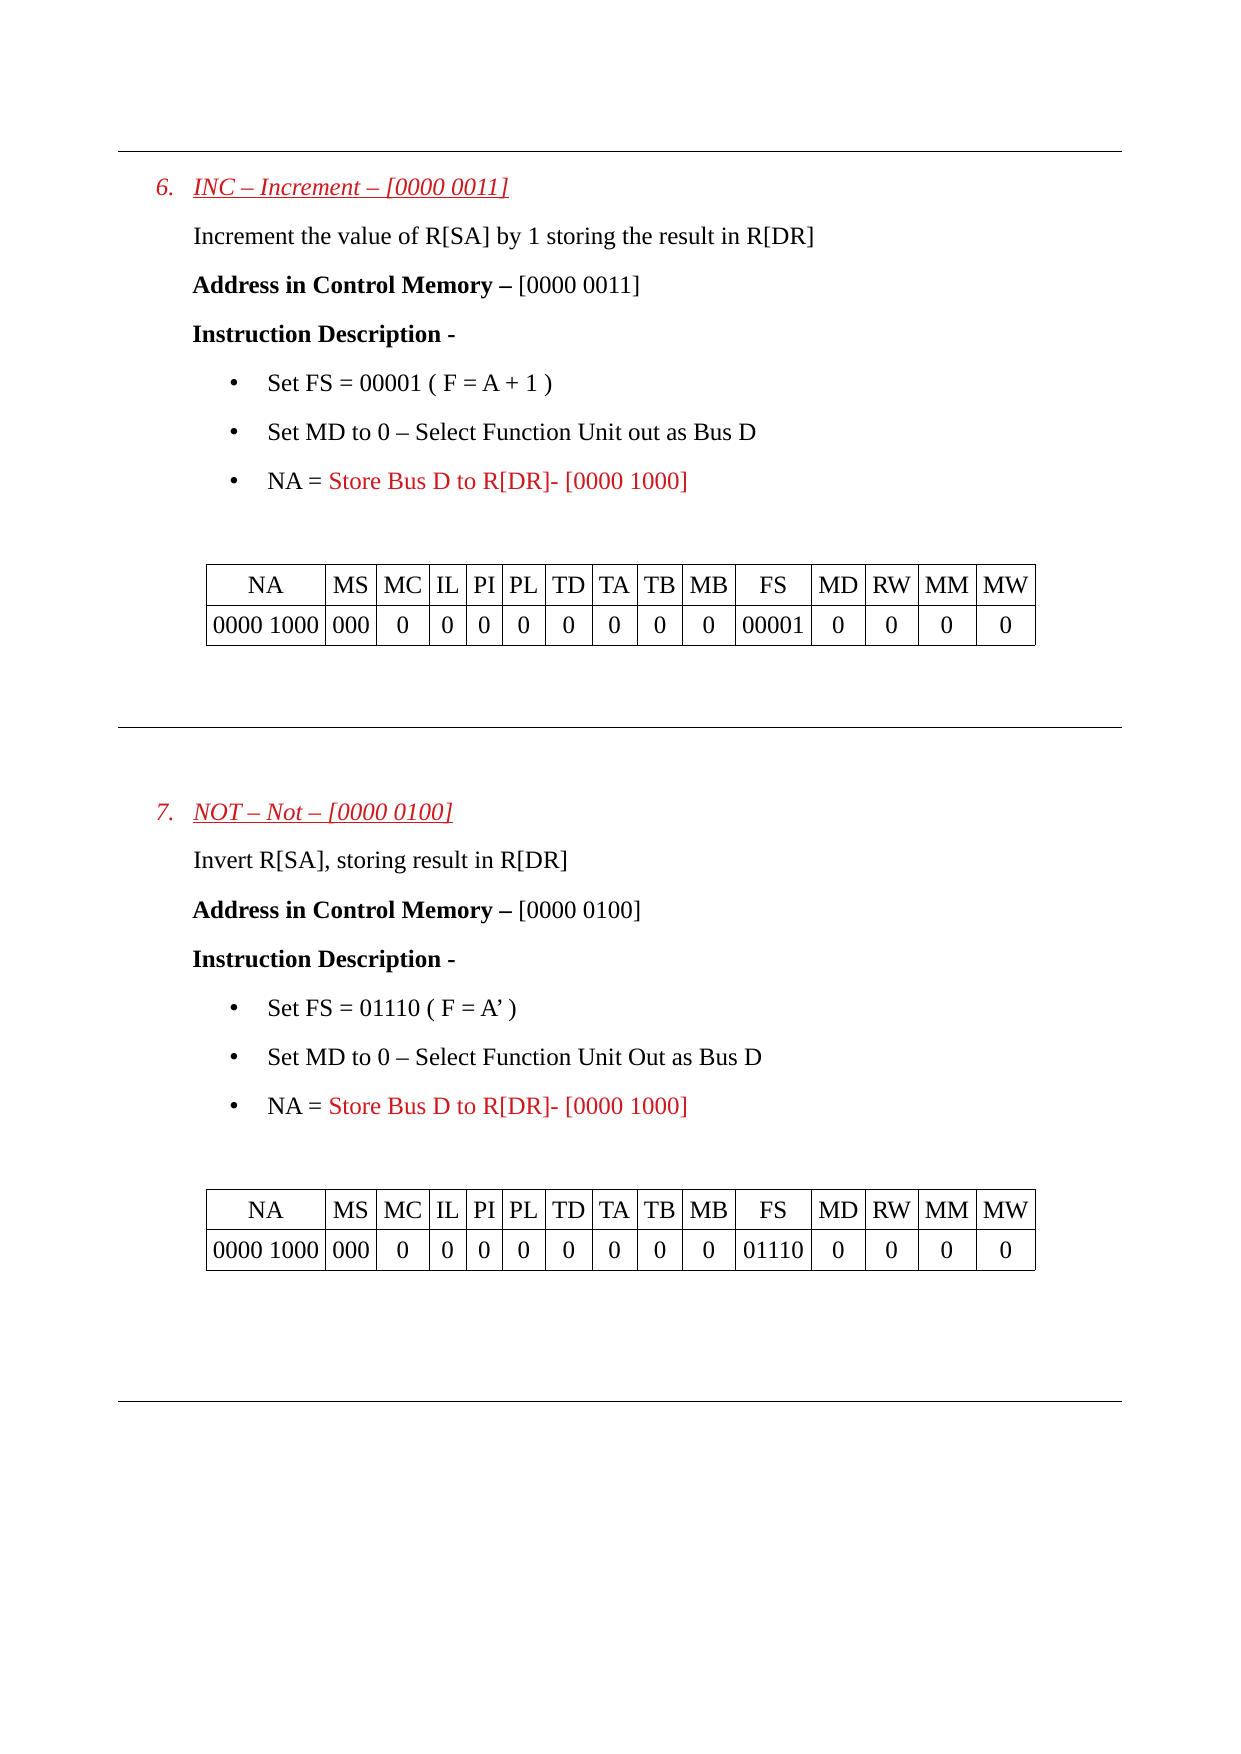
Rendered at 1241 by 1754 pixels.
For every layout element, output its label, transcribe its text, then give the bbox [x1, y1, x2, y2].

list Invert R[SA], storing result in R[DR] [156, 846, 1122, 874]
table_cell 000 [326, 1230, 376, 1270]
table_cell 0 [503, 606, 545, 645]
table_header TA [593, 565, 637, 604]
list NA = Store Bus D to R[DR]- [0000 1000] [229, 1091, 1122, 1120]
table_header MM [919, 565, 976, 604]
table_cell 01110 [736, 1230, 811, 1270]
table_header TD [546, 565, 592, 604]
table_header MD [812, 1190, 865, 1229]
list NA = Store Bus D to R[DR]- [0000 1000] [229, 466, 1122, 495]
table_cell 0 [866, 606, 918, 645]
table_header IL [430, 1190, 466, 1229]
text Address in Control Memory – [0000 0011] [118, 270, 1122, 298]
list Set FS = 00001 ( F = A + 1 ) [229, 368, 1122, 397]
table_cell 0 [866, 1230, 918, 1270]
table_cell 0 [812, 1230, 865, 1270]
table_cell 0 [919, 1230, 976, 1270]
table_header MD [812, 565, 865, 604]
table_header MC [377, 1190, 429, 1229]
table_header TD [546, 1190, 592, 1229]
table_header RW [866, 565, 918, 604]
table_cell 0 [919, 606, 976, 645]
table_header MS [326, 1190, 376, 1229]
list Increment the value of R[SA] by 1 storing the result in R[DR] [156, 221, 1122, 249]
table_cell 0 [638, 606, 682, 645]
table_cell 0 [683, 606, 735, 645]
table_header MC [377, 565, 429, 604]
table_cell 0 [812, 606, 865, 645]
table_cell 0 [467, 606, 502, 645]
table_cell 0000 1000 [207, 606, 325, 645]
table_cell 0 [593, 1230, 637, 1270]
list INC – Increment – [0000 0011] [156, 172, 1122, 200]
table_cell 0 [977, 606, 1035, 645]
text Instruction Description - [118, 944, 1122, 972]
table_header NA [207, 1190, 325, 1229]
table_header TB [638, 1190, 682, 1229]
list Set MD to 0 – Select Function Unit Out as Bus D [229, 1042, 1122, 1071]
table_header FS [736, 565, 811, 604]
table_cell 0 [546, 1230, 592, 1270]
table_header TA [593, 1190, 637, 1229]
list Set FS = 01110 ( F = A’ ) [229, 993, 1122, 1022]
table_cell 000 [326, 606, 376, 645]
table_header MW [977, 565, 1035, 604]
table_header MW [977, 1190, 1035, 1229]
table_header PL [503, 565, 545, 604]
table_header PI [467, 1190, 502, 1229]
table_header IL [430, 565, 466, 604]
table_cell 0 [977, 1230, 1035, 1270]
table_header RW [866, 1190, 918, 1229]
table_header MS [326, 565, 376, 604]
list NOT – Not – [0000 0100] [156, 797, 1122, 825]
table_cell 0 [546, 606, 592, 645]
table_cell 0 [430, 1230, 466, 1270]
table_cell 0 [377, 606, 429, 645]
table_header MB [683, 1190, 735, 1229]
table_header FS [736, 1190, 811, 1229]
table_header TB [638, 565, 682, 604]
table_header MM [919, 1190, 976, 1229]
table_header PI [467, 565, 502, 604]
table_cell 0 [683, 1230, 735, 1270]
table_cell 0 [593, 606, 637, 645]
list Set MD to 0 – Select Function Unit out as Bus D [229, 417, 1122, 446]
table_header PL [503, 1190, 545, 1229]
table_cell 0000 1000 [207, 1230, 325, 1270]
table_cell 0 [638, 1230, 682, 1270]
text Instruction Description - [118, 319, 1122, 348]
table_cell 00001 [736, 606, 811, 645]
table_cell 0 [430, 606, 466, 645]
table_cell 0 [377, 1230, 429, 1270]
table_header MB [683, 565, 735, 604]
text Address in Control Memory – [0000 0100] [118, 895, 1122, 923]
table_header NA [207, 565, 325, 604]
table_cell 0 [503, 1230, 545, 1270]
table_cell 0 [467, 1230, 502, 1270]
